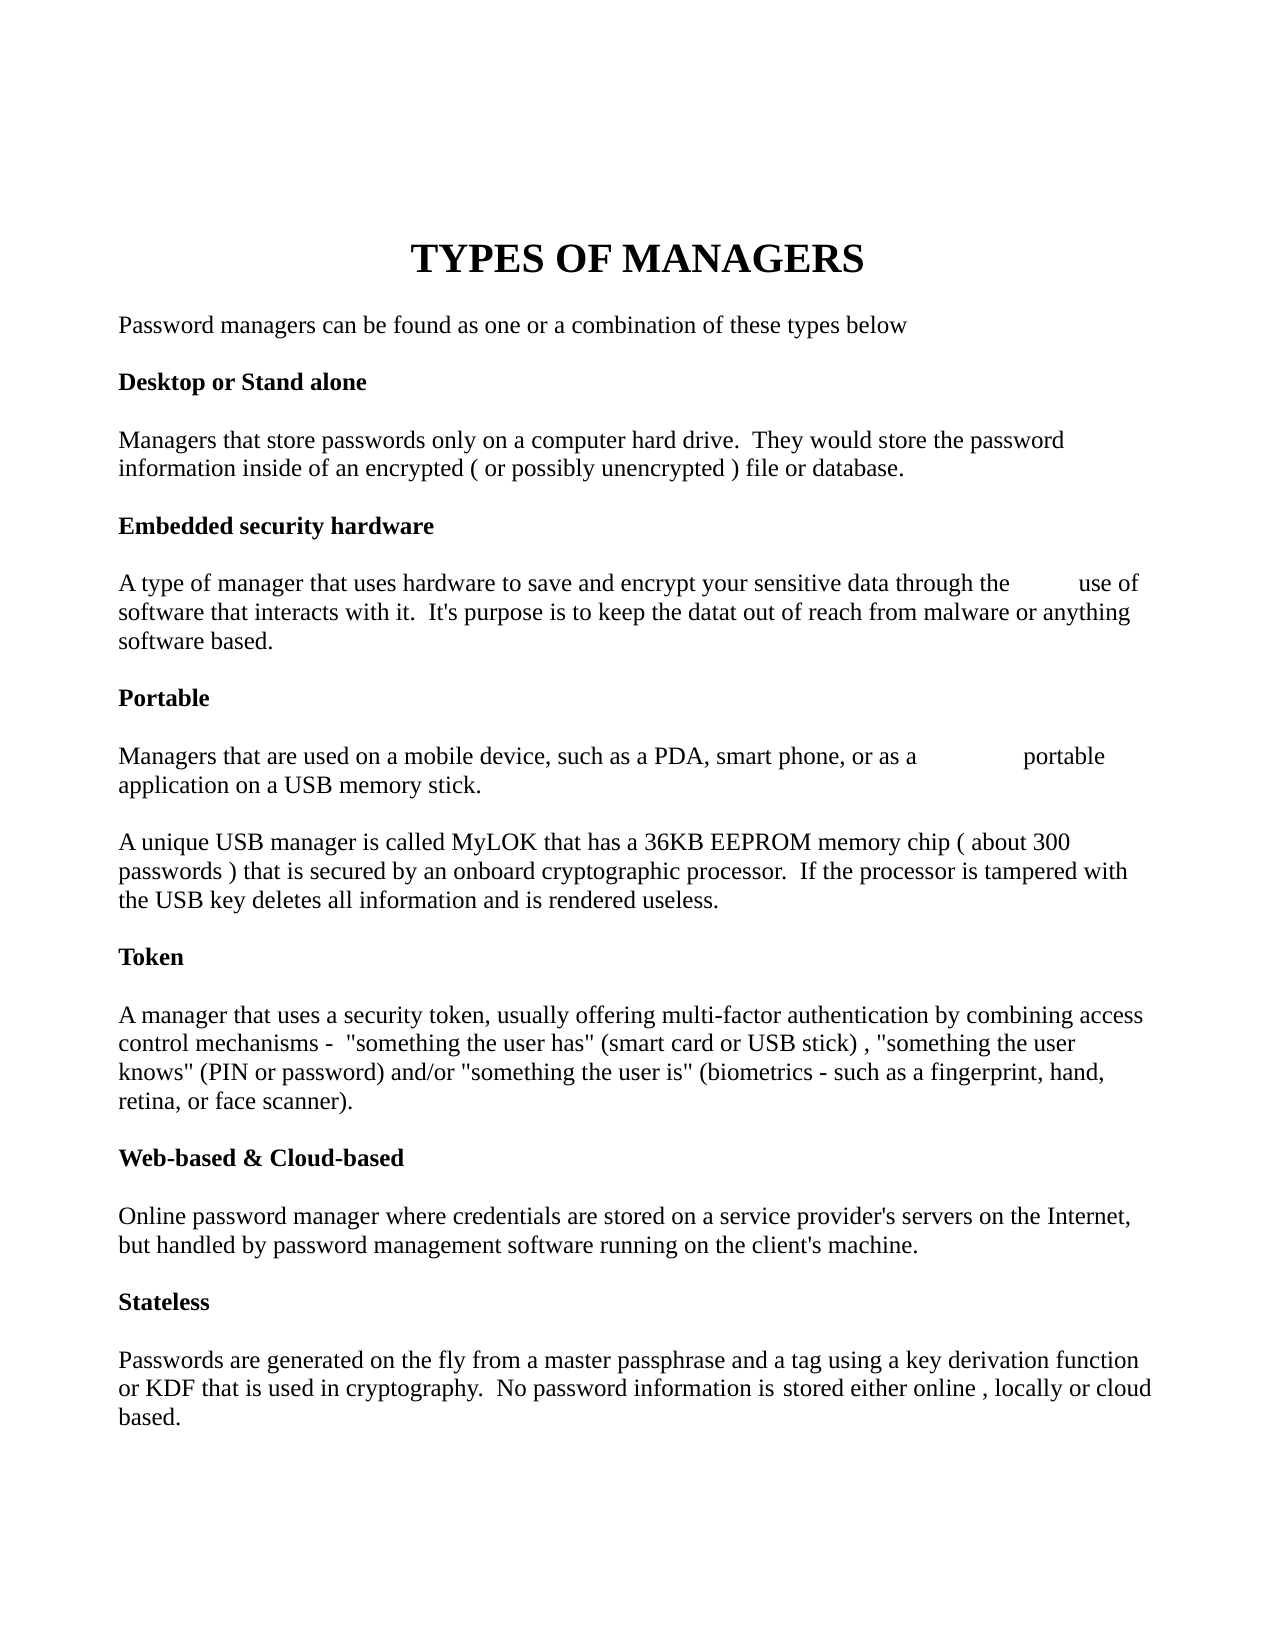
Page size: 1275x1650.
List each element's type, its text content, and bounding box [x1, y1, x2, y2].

text TYPES OF MANAGERS [118, 233, 1157, 281]
text Stateless [118, 1287, 1157, 1316]
text A manager that uses a security token, usually offering multi-factor authentication by combining access control mechanisms - "something the user has" (smart card or USB stick) , "something the user knows" (PIN or password) and/or "something the user is" (biometrics - such as a fingerprint, hand, retina, or face scanner). [118, 1000, 1157, 1115]
text Portable [118, 683, 1157, 712]
text Online password manager where credentials are stored on a service provider's servers on the Internet, but handled by password management software running on the client's machine. [118, 1201, 1157, 1258]
text A type of manager that uses hardware to save and encrypt your sensitive data through the use of software that interacts with it. It's purpose is to keep the datat out of reach from malware or anything software based. [118, 568, 1157, 655]
text Passwords are generated on the fly from a master passphrase and a tag using a key derivation function or KDF that is used in cryptography. No password information is stored either online , locally or cloud based. [118, 1345, 1157, 1431]
text Desktop or Stand alone [118, 367, 1157, 396]
text Password managers can be found as one or a combination of these types below [118, 310, 1157, 338]
text Managers that are used on a mobile device, such as a PDA, smart phone, or as a portable application on a USB memory stick. [118, 741, 1157, 798]
text Token [118, 942, 1157, 971]
text A unique USB manager is called MyLOK that has a 36KB EEPROM memory chip ( about 300 passwords ) that is secured by an onboard cryptographic processor. If the processor is tampered with the USB key deletes all information and is rendered useless. [118, 827, 1157, 913]
text Embedded security hardware [118, 511, 1157, 540]
text Managers that store passwords only on a computer hard drive. They would store the password information inside of an encrypted ( or possibly unencrypted ) file or database. [118, 425, 1157, 482]
text Web-based & Cloud-based [118, 1143, 1157, 1172]
